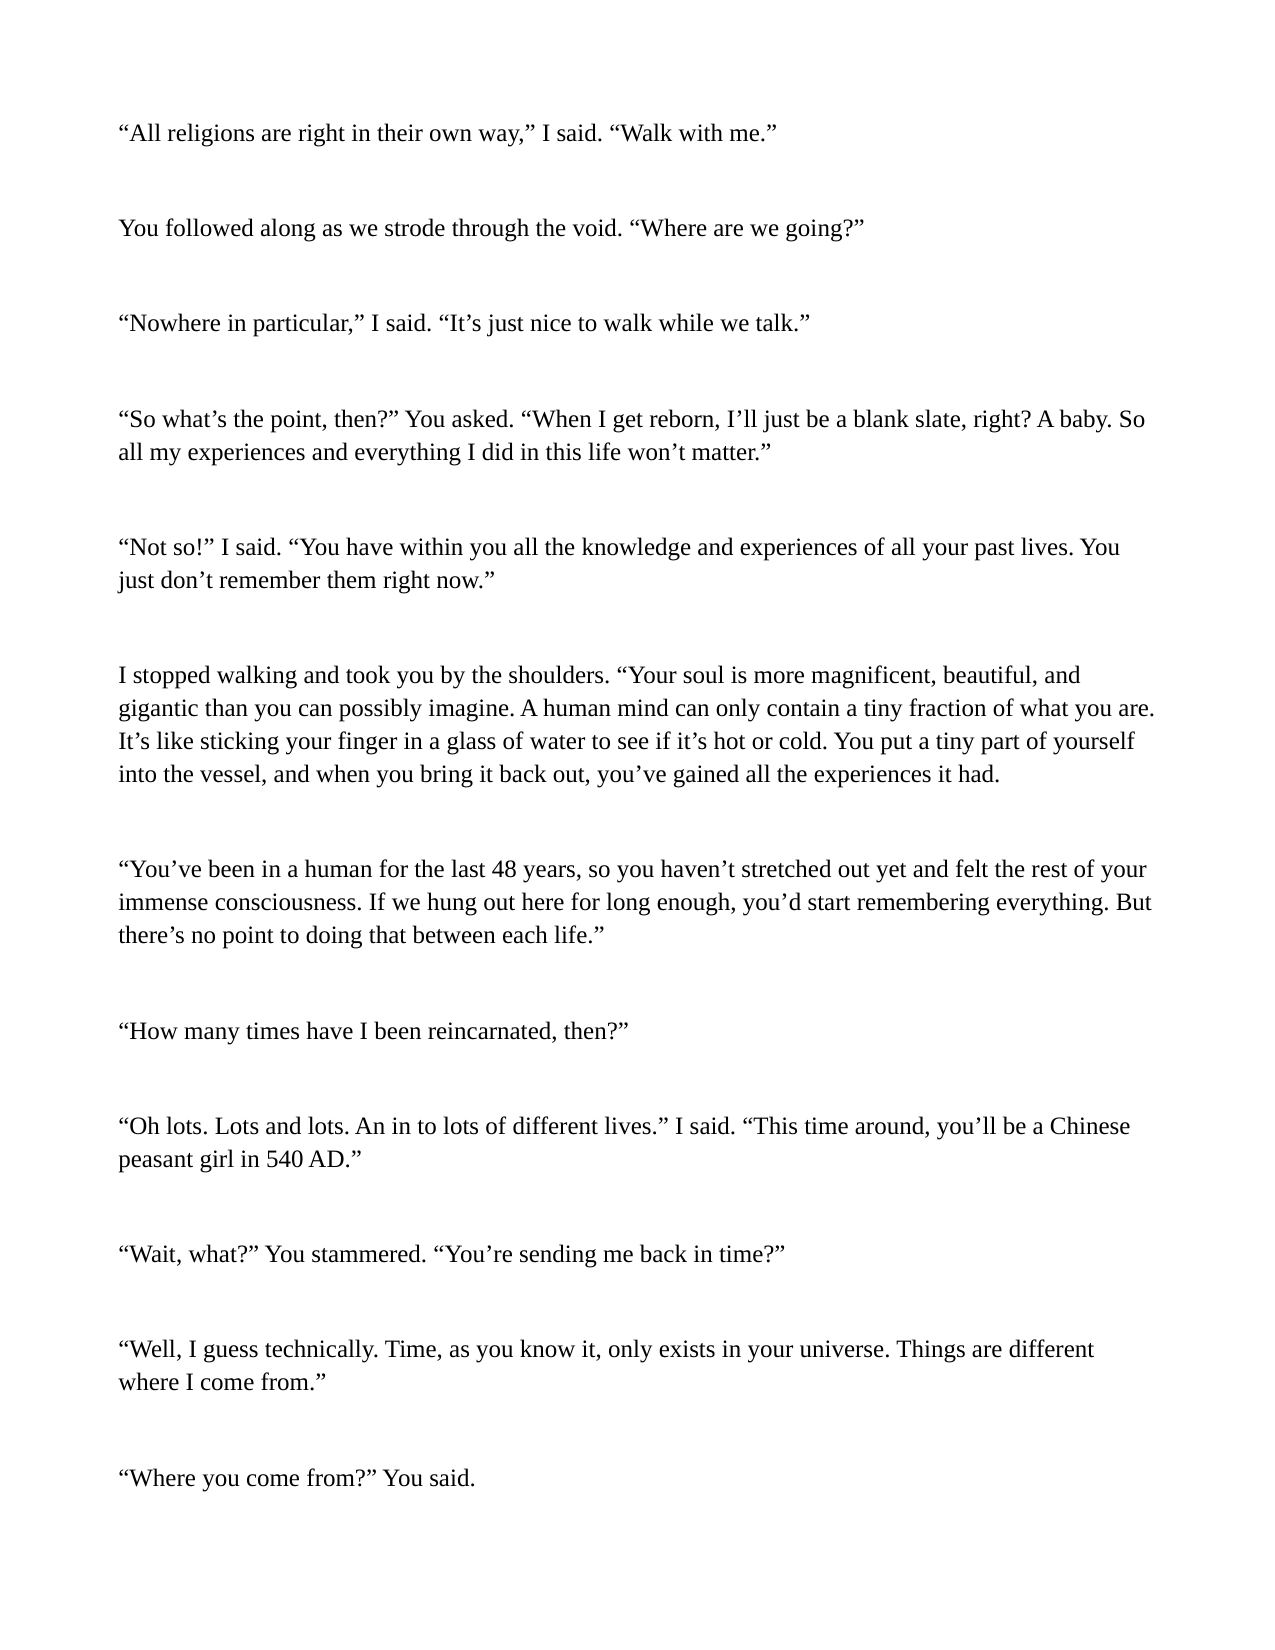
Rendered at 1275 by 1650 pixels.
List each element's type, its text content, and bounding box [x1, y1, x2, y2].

text “Where you come from?” You said. [118, 1463, 1157, 1491]
text “All religions are right in their own way,” I said. “Walk with me.” [118, 118, 1157, 147]
text “Not so!” I said. “You have within you all the knowledge and experiences of all your past lives. You just don’t remember them right now.” [118, 532, 1157, 594]
text “You’ve been in a human for the last 48 years, so you haven’t stretched out yet and felt the rest of your immense consciousness. If we hung out here for long enough, you’d start remembering everything. But there’s no point to doing that between each life.” [118, 854, 1157, 949]
text “Oh lots. Lots and lots. An in to lots of different lives.” I said. “This time around, you’ll be a Chinese peasant girl in 540 AD.” [118, 1111, 1157, 1173]
text “Nowhere in particular,” I said. “It’s just nice to walk while we talk.” [118, 308, 1157, 337]
text “Wait, what?” You stammered. “You’re sending me back in time?” [118, 1239, 1157, 1268]
text “Well, I guess technically. Time, as you know it, only exists in your universe. Things are different where I come from.” [118, 1334, 1157, 1396]
text “How many times have I been reincarnated, then?” [118, 1016, 1157, 1044]
text “So what’s the point, then?” You asked. “When I get reborn, I’ll just be a blank slate, right? A baby. So all my experiences and everything I did in this life won’t matter.” [118, 404, 1157, 466]
text I stopped walking and took you by the shoulders. “Your soul is more magnificent, beautiful, and gigantic than you can possibly imagine. A human mind can only contain a tiny fraction of what you are. It’s like sticking your finger in a glass of water to see if it’s hot or cold. You put a tiny part of yourself into the vessel, and when you bring it back out, you’ve gained all the experiences it had. [118, 660, 1157, 788]
text You followed along as we strode through the void. “Where are we going?” [118, 213, 1157, 242]
